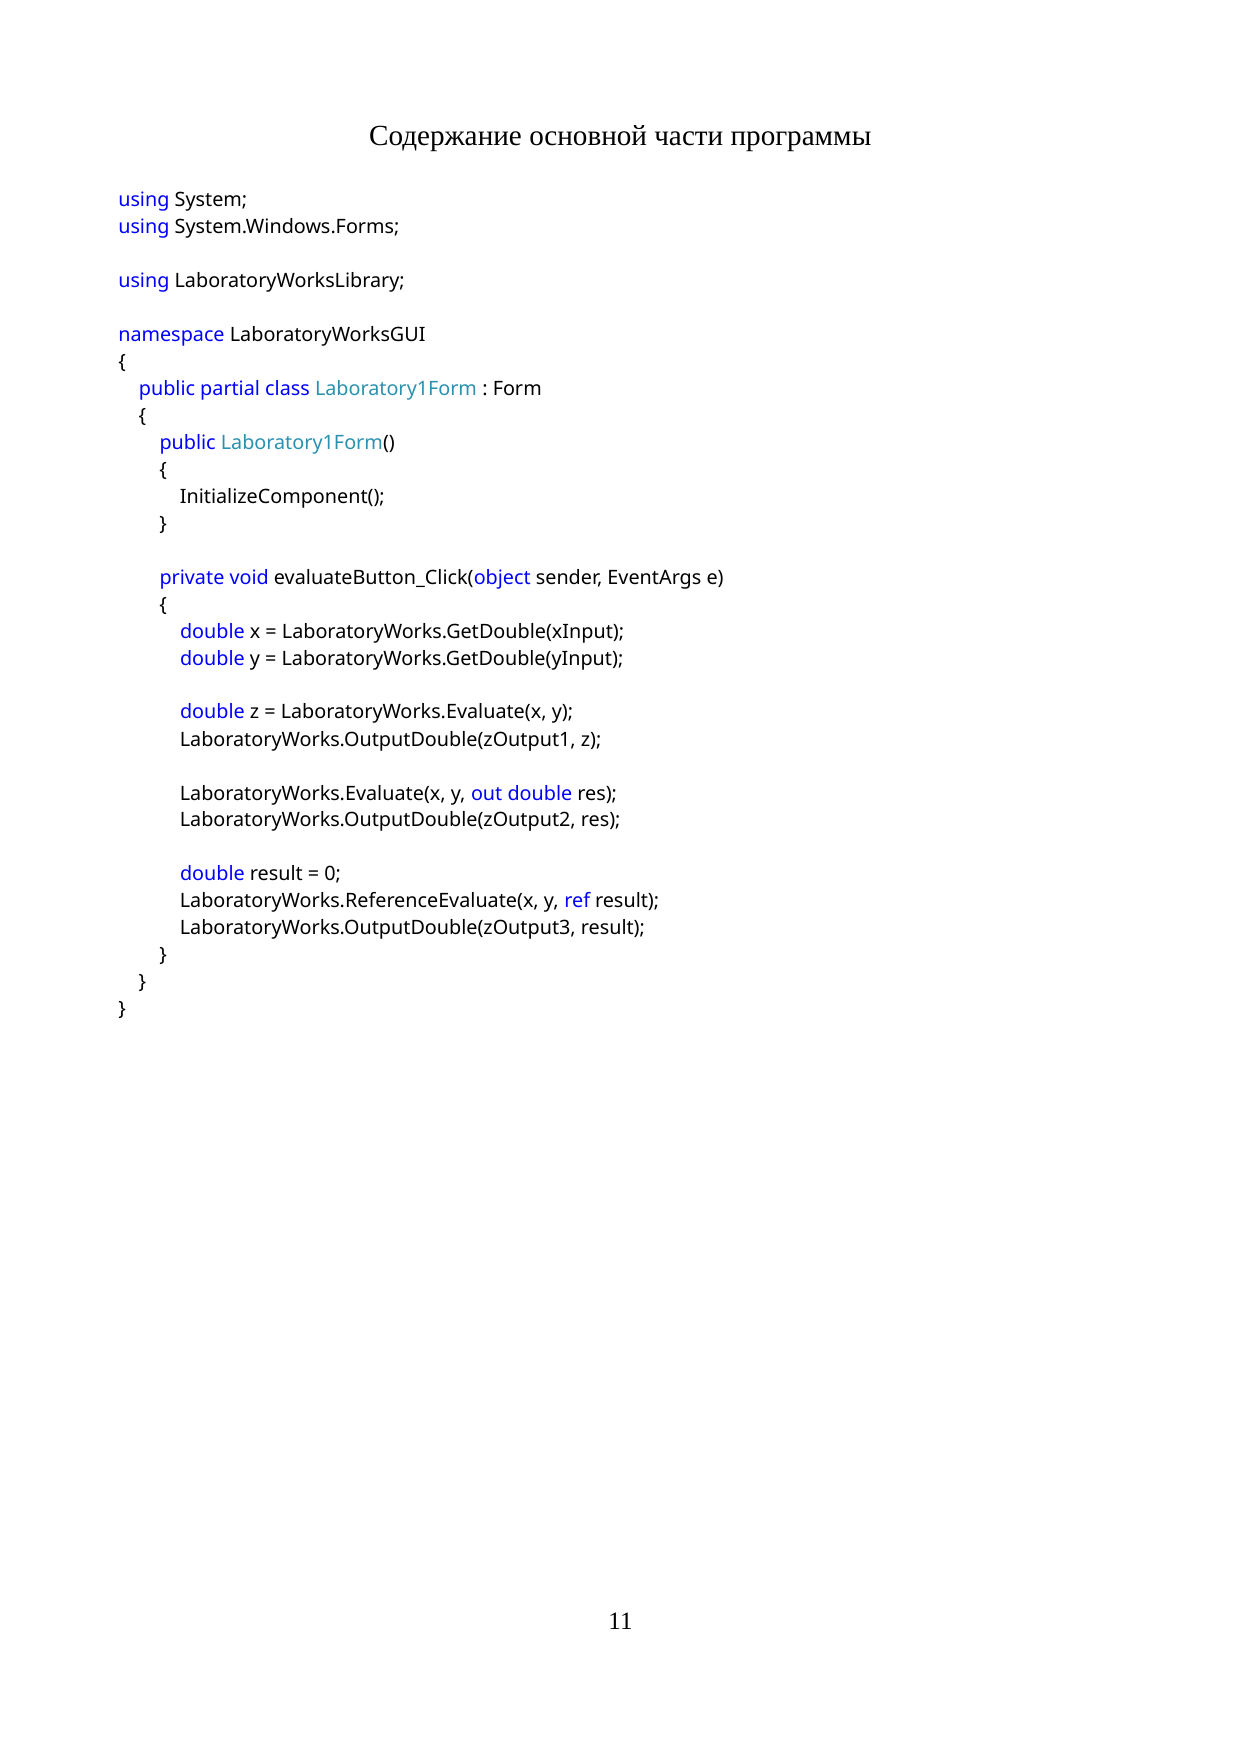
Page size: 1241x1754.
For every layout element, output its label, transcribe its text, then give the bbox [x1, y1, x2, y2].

text { [118, 590, 1122, 617]
text namespace LaboratoryWorksGUI [118, 320, 1122, 347]
text LaboratoryWorks.OutputDouble(zOutput3, result); [118, 914, 1122, 941]
text LaboratoryWorks.ReferenceEvaluate(x, y, ref result); [118, 887, 1122, 914]
text double z = LaboratoryWorks.Evaluate(x, y); [118, 698, 1122, 725]
text } [118, 994, 1122, 1022]
text double y = LaboratoryWorks.GetDouble(yInput); [118, 644, 1122, 671]
text { [118, 455, 1122, 482]
text using LaboratoryWorksLibrary; [118, 266, 1122, 293]
text { [118, 347, 1122, 374]
text private void evaluateButton_Click(object sender, EventArgs e) [118, 563, 1122, 590]
text LaboratoryWorks.OutputDouble(zOutput1, z); [118, 725, 1122, 752]
text } [118, 941, 1122, 968]
text { [118, 401, 1122, 428]
text LaboratoryWorks.OutputDouble(zOutput2, res); [118, 806, 1122, 833]
text } [118, 968, 1122, 994]
text public Laboratory1Form() [118, 428, 1122, 455]
text double result = 0; [118, 860, 1122, 887]
text double x = LaboratoryWorks.GetDouble(xInput); [118, 617, 1122, 644]
text InitializeComponent(); [118, 482, 1122, 509]
text using System.Windows.Forms; [118, 212, 1122, 239]
text Содержание основной части программы [118, 118, 1122, 152]
text using System; [118, 185, 1122, 212]
text LaboratoryWorks.Evaluate(x, y, out double res); [118, 779, 1122, 806]
text } [118, 509, 1122, 536]
text public partial class Laboratory1Form : Form [118, 374, 1122, 401]
